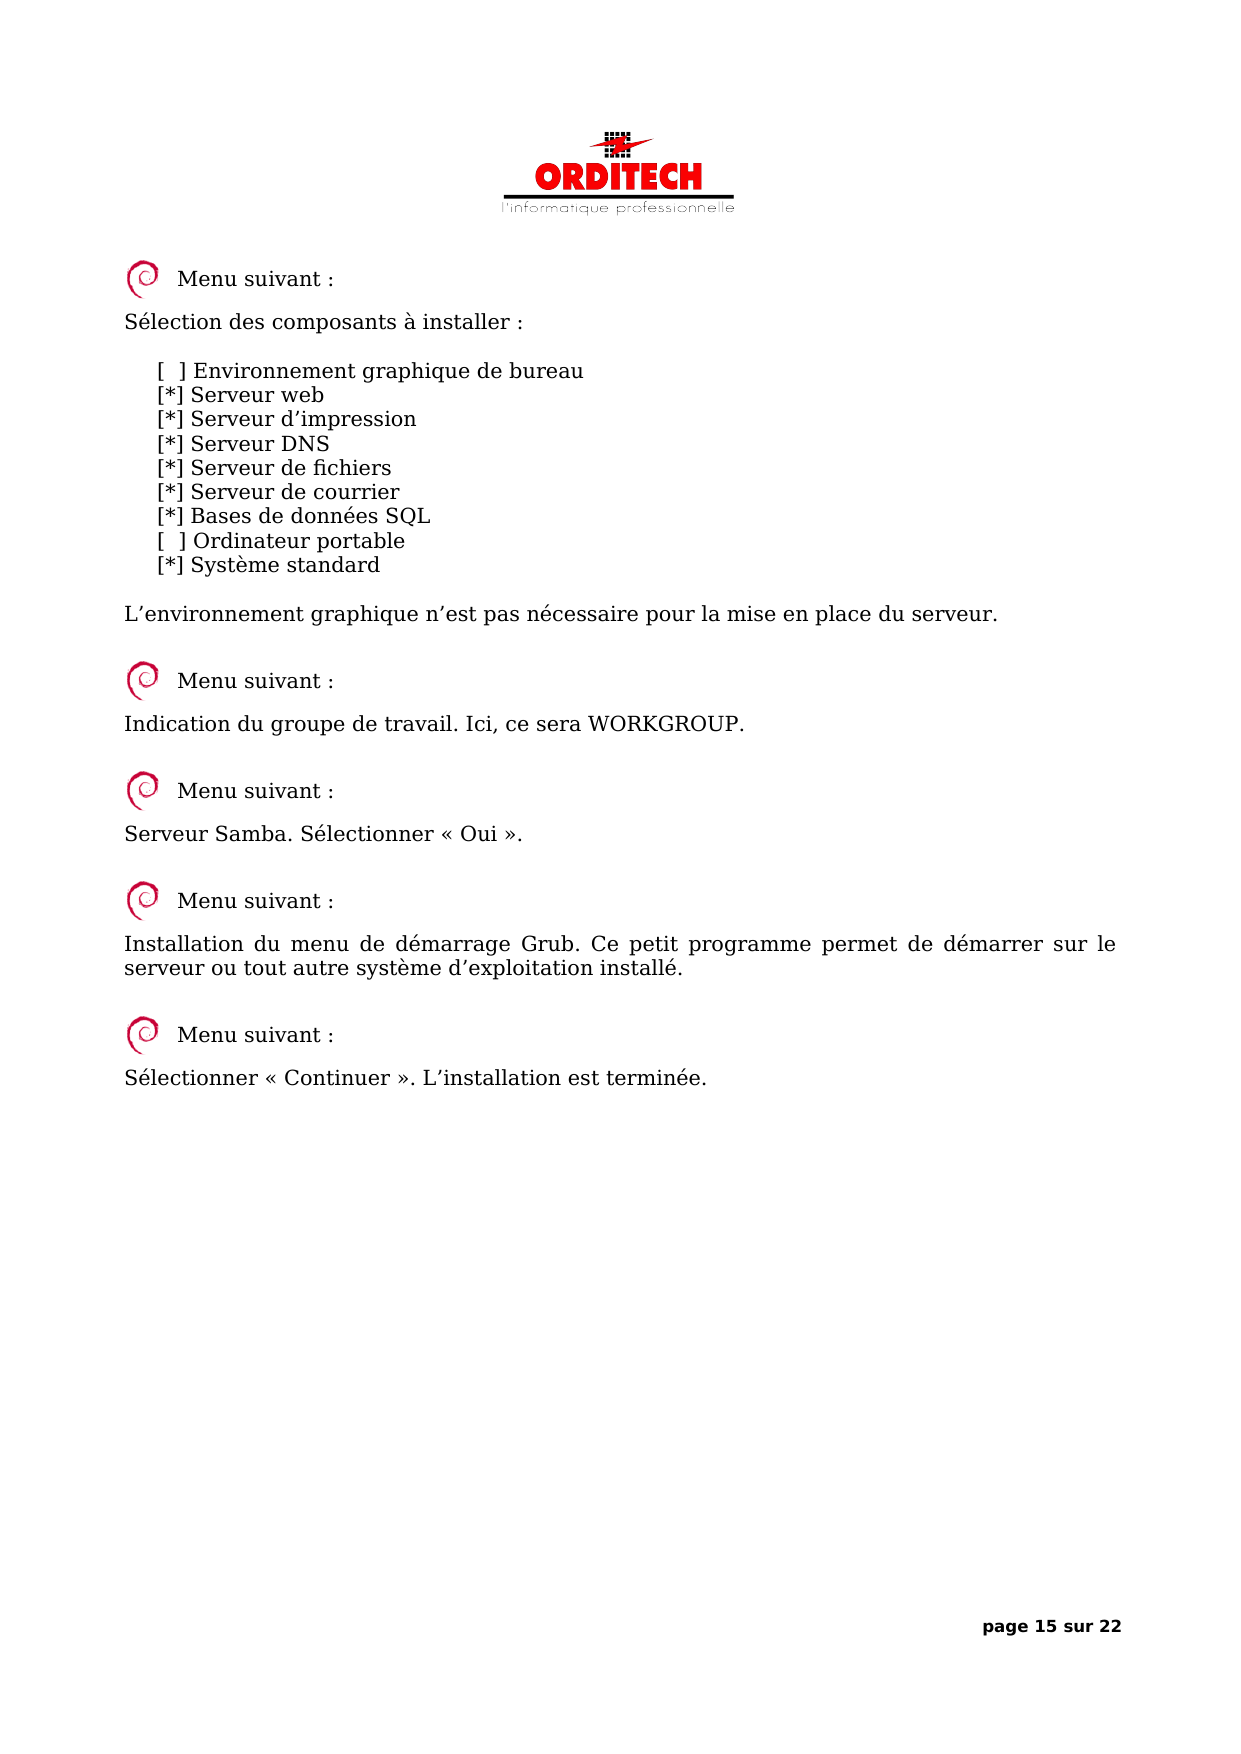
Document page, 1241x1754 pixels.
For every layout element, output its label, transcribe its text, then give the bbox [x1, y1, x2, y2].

table_cell Sélectionner « Continuer ». L’installation est terminée. [118, 1061, 1123, 1121]
table_cell [118, 766, 171, 816]
picture [123, 1016, 163, 1055]
table_cell Indication du groupe de travail. Ici, ce sera WORKGROUP. [118, 706, 1123, 766]
table_cell Menu suivant : [171, 1010, 1123, 1061]
picture [123, 881, 163, 921]
picture [489, 122, 751, 225]
table_cell Menu suivant : [171, 656, 1123, 706]
table_cell Sélection des composants à installer : [ ] Environnement graphique de bureau [*] Serveur web [*] Serveur d’impression [*] Serveur DNS [*] Serveur de fichiers [*] Serveur de courrier [*] Bases de données SQL [ ] Ordinateur portable [*] Système standard L’environnement graphique n’est pas nécessaire pour la mise en place du serveur. [118, 305, 1123, 656]
table_cell Menu suivant : [171, 876, 1123, 926]
table_cell [118, 1010, 171, 1061]
table_cell Installation du menu de démarrage Grub. Ce petit programme permet de démarrer sur le serveur ou tout autre système d’exploitation installé. [118, 926, 1123, 1010]
picture [123, 771, 163, 811]
table_cell Menu suivant : [171, 766, 1123, 816]
picture [123, 260, 163, 299]
table_cell [118, 656, 171, 706]
table_cell Serveur Samba. Sélectionner « Oui ». [118, 816, 1123, 876]
table_cell [118, 876, 171, 926]
table_cell [118, 255, 171, 304]
picture [123, 661, 163, 701]
table_cell Menu suivant : [171, 255, 1123, 304]
